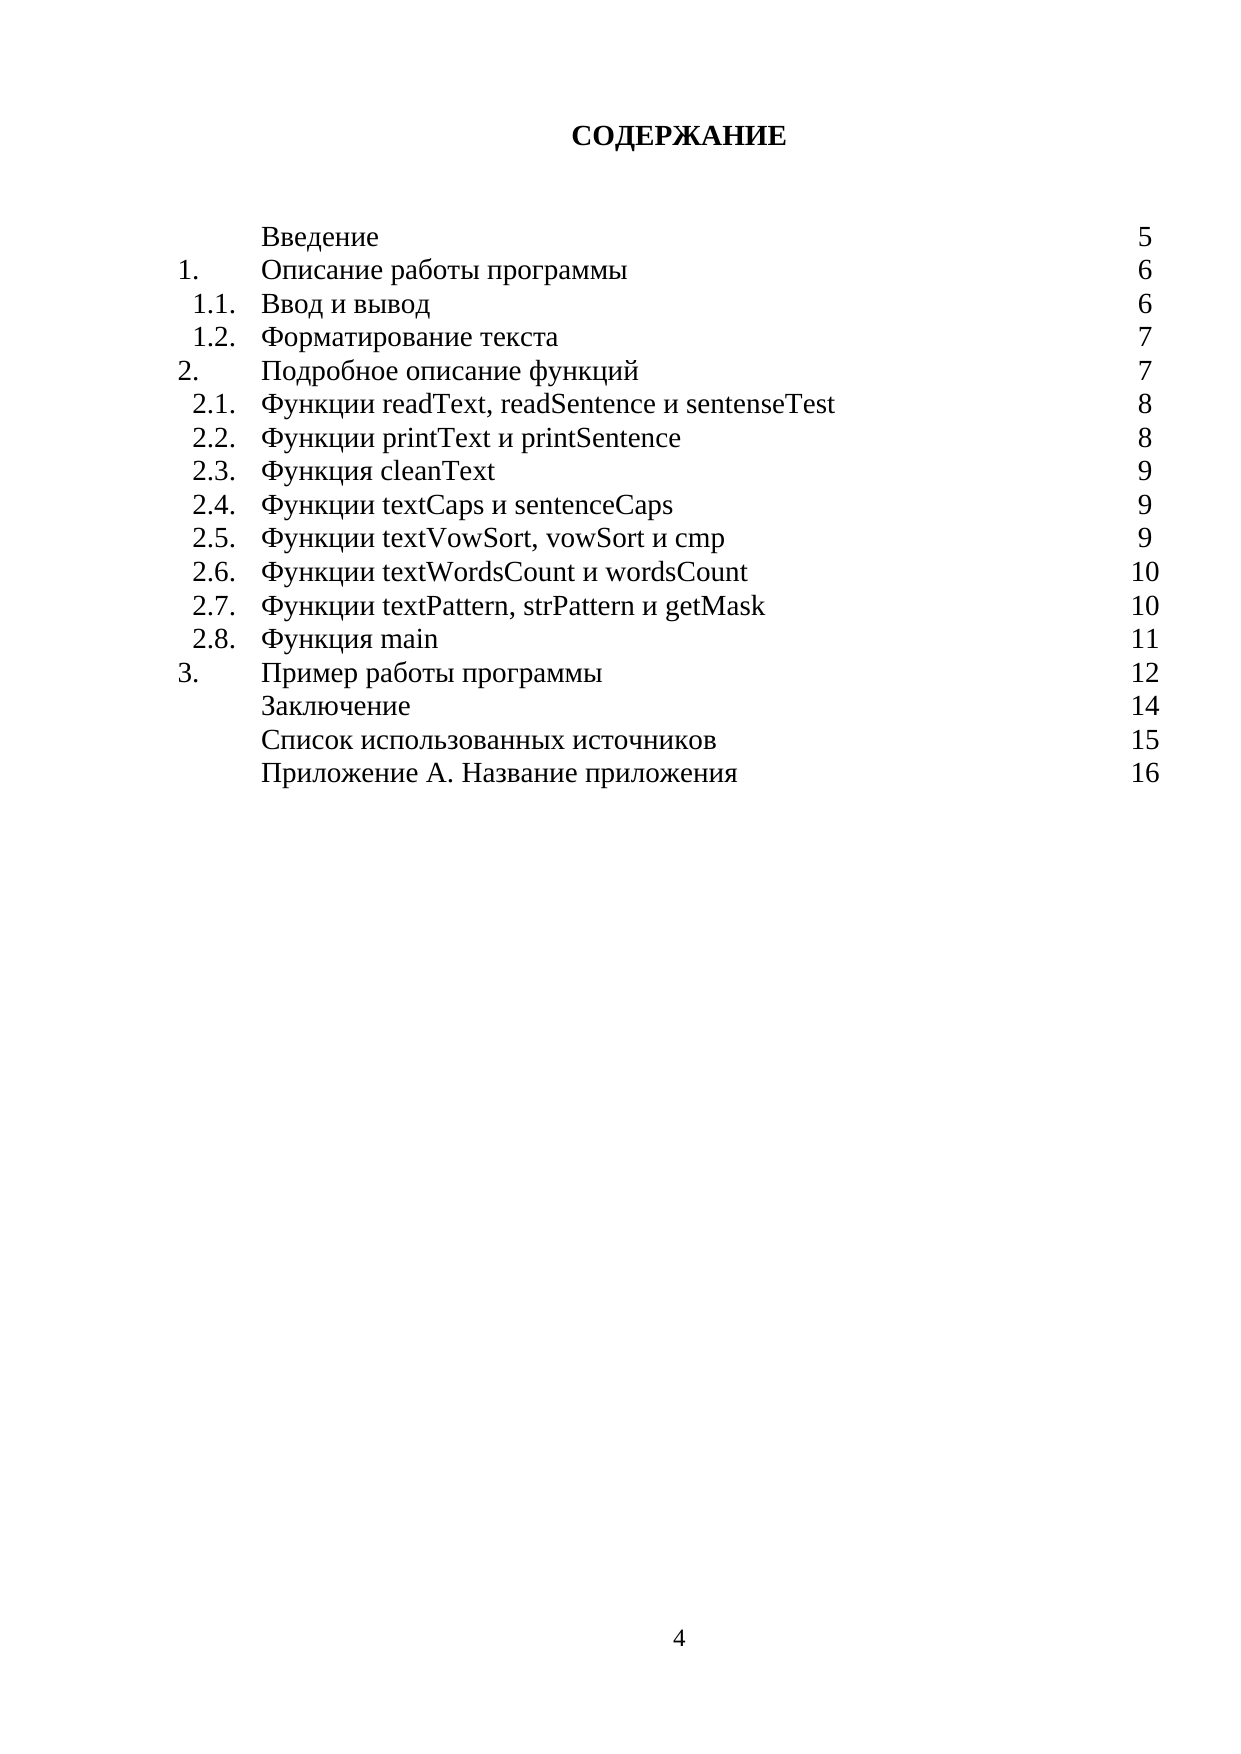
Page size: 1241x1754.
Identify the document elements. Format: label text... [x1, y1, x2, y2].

table_cell 8 [1098, 420, 1192, 453]
table_cell Функции textVowSort, vowSort и cmp [250, 521, 1098, 554]
table_cell Функции printText и printSentence [250, 420, 1098, 453]
text содержание [177, 118, 1181, 152]
table_cell 14 [1098, 688, 1192, 722]
table_cell 7 [1098, 353, 1192, 386]
table_cell Подробное описание функций [250, 353, 1098, 386]
table_cell 9 [1098, 487, 1192, 521]
table_cell 9 [1098, 454, 1192, 487]
table_cell [166, 688, 249, 722]
table_cell 9 [1098, 521, 1192, 554]
table_cell Функции textCaps и sentenceCaps [250, 487, 1098, 521]
table_cell 6 [1098, 252, 1192, 286]
table_cell 16 [1098, 755, 1192, 789]
table_cell 1.1. [166, 286, 249, 319]
table_cell Функции textPattern, strPattern и getMask [250, 588, 1098, 621]
table_cell Пример работы программы [250, 655, 1098, 688]
table_cell 15 [1098, 722, 1192, 755]
table_cell 2. [166, 353, 249, 386]
table_cell 2.6. [166, 554, 249, 588]
table_cell Приложение А. Название приложения [250, 755, 1098, 789]
table_cell Функции textWordsCount и wordsCount [250, 554, 1098, 588]
table_cell 7 [1098, 319, 1192, 353]
table_cell 8 [1098, 386, 1192, 420]
table_cell 2.1. [166, 386, 249, 420]
table_cell Функция main [250, 621, 1098, 655]
table_cell [166, 722, 249, 755]
table_cell [166, 755, 249, 789]
table_header Введение [250, 219, 1098, 252]
table_cell 2.4. [166, 487, 249, 521]
table_cell 3. [166, 655, 249, 688]
table_cell Функции readText, readSentence и sentenseTest [250, 386, 1098, 420]
table_cell 2.7. [166, 588, 249, 621]
table_cell 2.8. [166, 621, 249, 655]
table_cell 10 [1098, 588, 1192, 621]
table_cell 6 [1098, 286, 1192, 319]
table_cell 1. [166, 252, 249, 286]
table_cell 12 [1098, 655, 1192, 688]
table_cell 11 [1098, 621, 1192, 655]
table_cell 2.3. [166, 454, 249, 487]
table_header [166, 219, 249, 252]
table_cell 1.2. [166, 319, 249, 353]
table_cell 2.2. [166, 420, 249, 453]
table_cell 2.5. [166, 521, 249, 554]
table_cell Форматирование текста [250, 319, 1098, 353]
table_cell 10 [1098, 554, 1192, 588]
table_cell Ввод и вывод [250, 286, 1098, 319]
table_cell Описание работы программы [250, 252, 1098, 286]
table_cell Заключение [250, 688, 1098, 722]
table_cell Список использованных источников [250, 722, 1098, 755]
table_cell Функция cleanText [250, 454, 1098, 487]
table_header 5 [1098, 219, 1192, 252]
